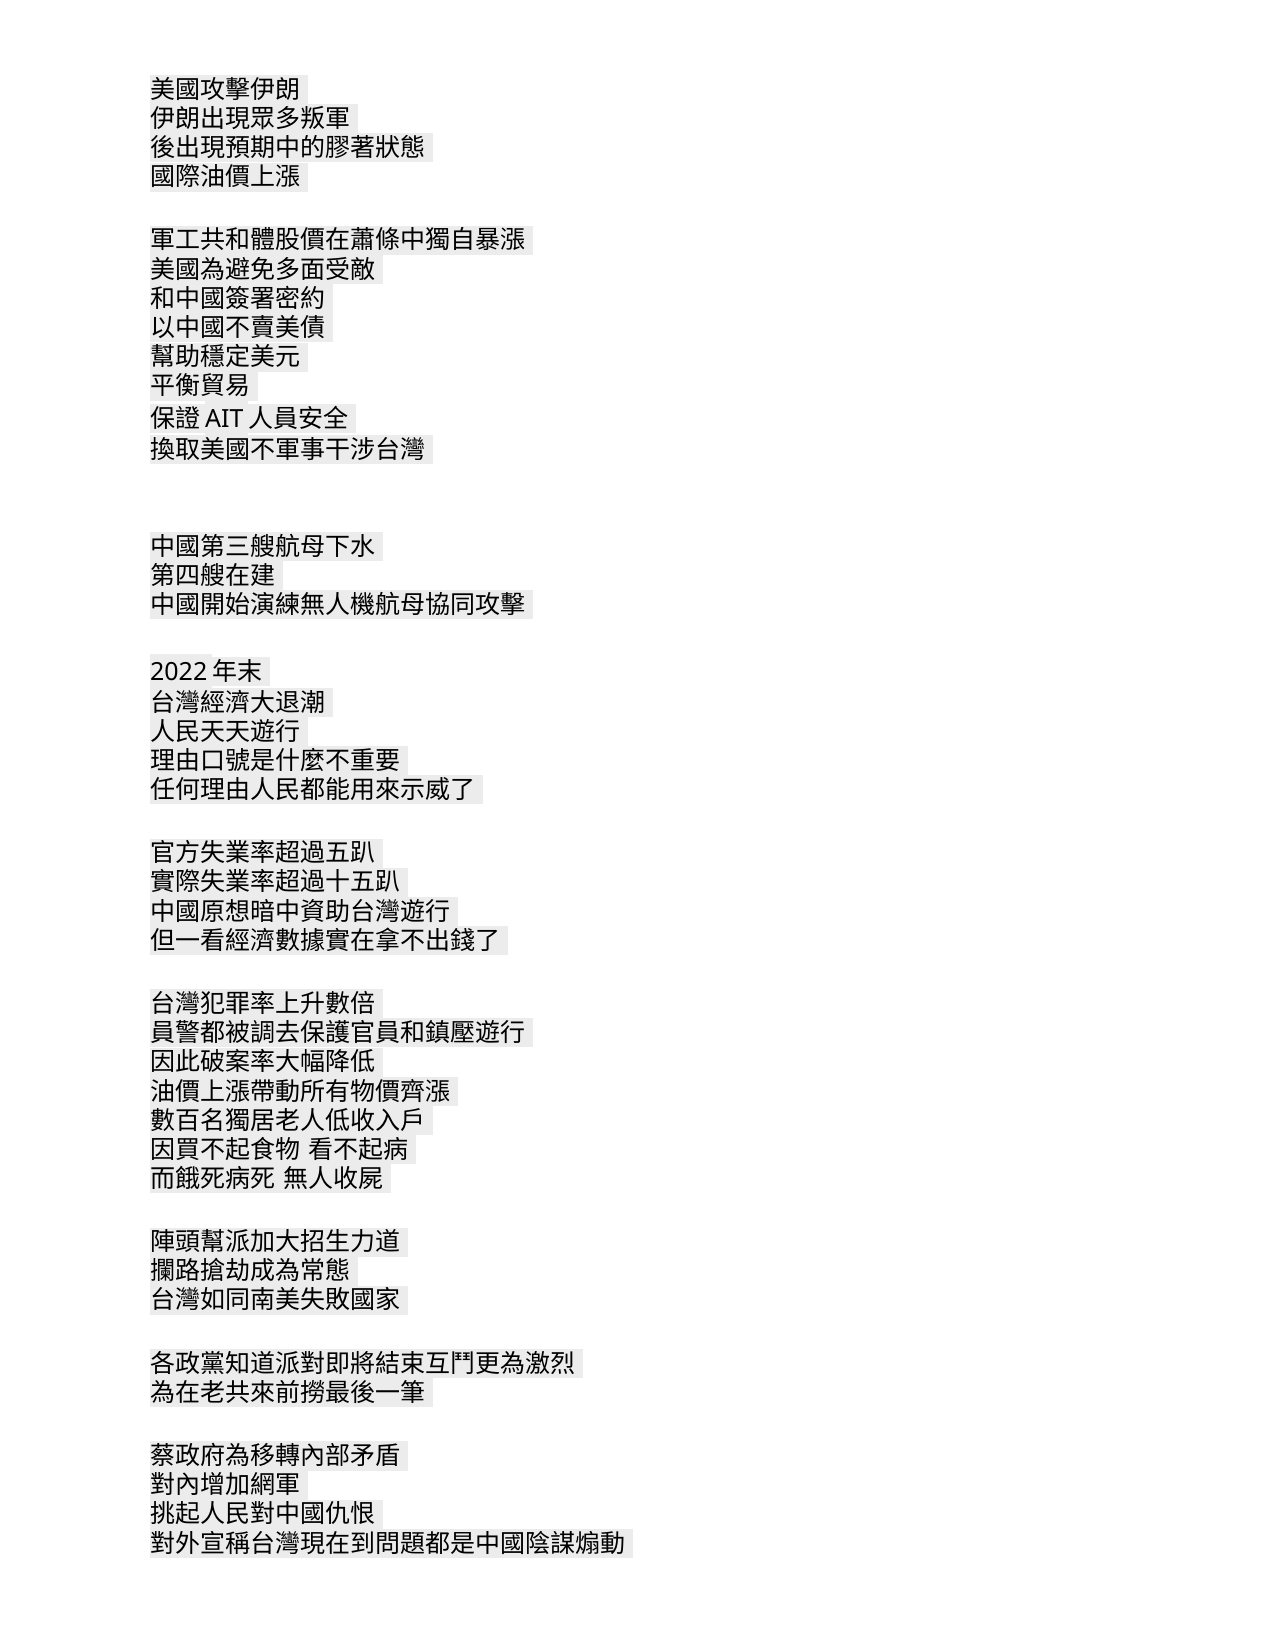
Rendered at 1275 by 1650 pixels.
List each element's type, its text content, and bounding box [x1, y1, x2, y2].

text 美國攻擊伊朗 伊朗出現眾多叛軍 後出現預期中的膠著狀態 國際油價上漲 軍工共和體股價在蕭條中獨自暴漲 美國為避免多面受敵 和中國簽署密約 以中國不賣美債 幫助穩定美元 平衡貿易 保證AIT人員安全 換取美國不軍事干涉台灣 中國第三艘航母下水 第四艘在建 中國開始演練無人機航母協同攻擊 2022年末 台灣經濟大退潮 人民天天遊行 理由口號是什麼不重要 任何理由人民都能用來示威了 官方失業率超過五趴 實際失業率超過十五趴 中國原想暗中資助台灣遊行 但一看經濟數據實在拿不出錢了 台灣犯罪率上升數倍 員警都被調去保護官員和鎮壓遊行 因此破案率大幅降低 油價上漲帶動所有物價齊漲 數百名獨居老人低收入戶 因買不起食物 看不起病 而餓死病死 無人收屍 陣頭幫派加大招生力道 攔路搶劫成為常態 台灣如同南美失敗國家 各政黨知道派對即將結束互鬥更為激烈 為在老共來前撈最後一筆 蔡政府為移轉內部矛盾 對內增加網軍 挑起人民對中國仇恨 對外宣稱台灣現在到問題都是中國陰謀煽動 [150, 75, 1125, 1558]
